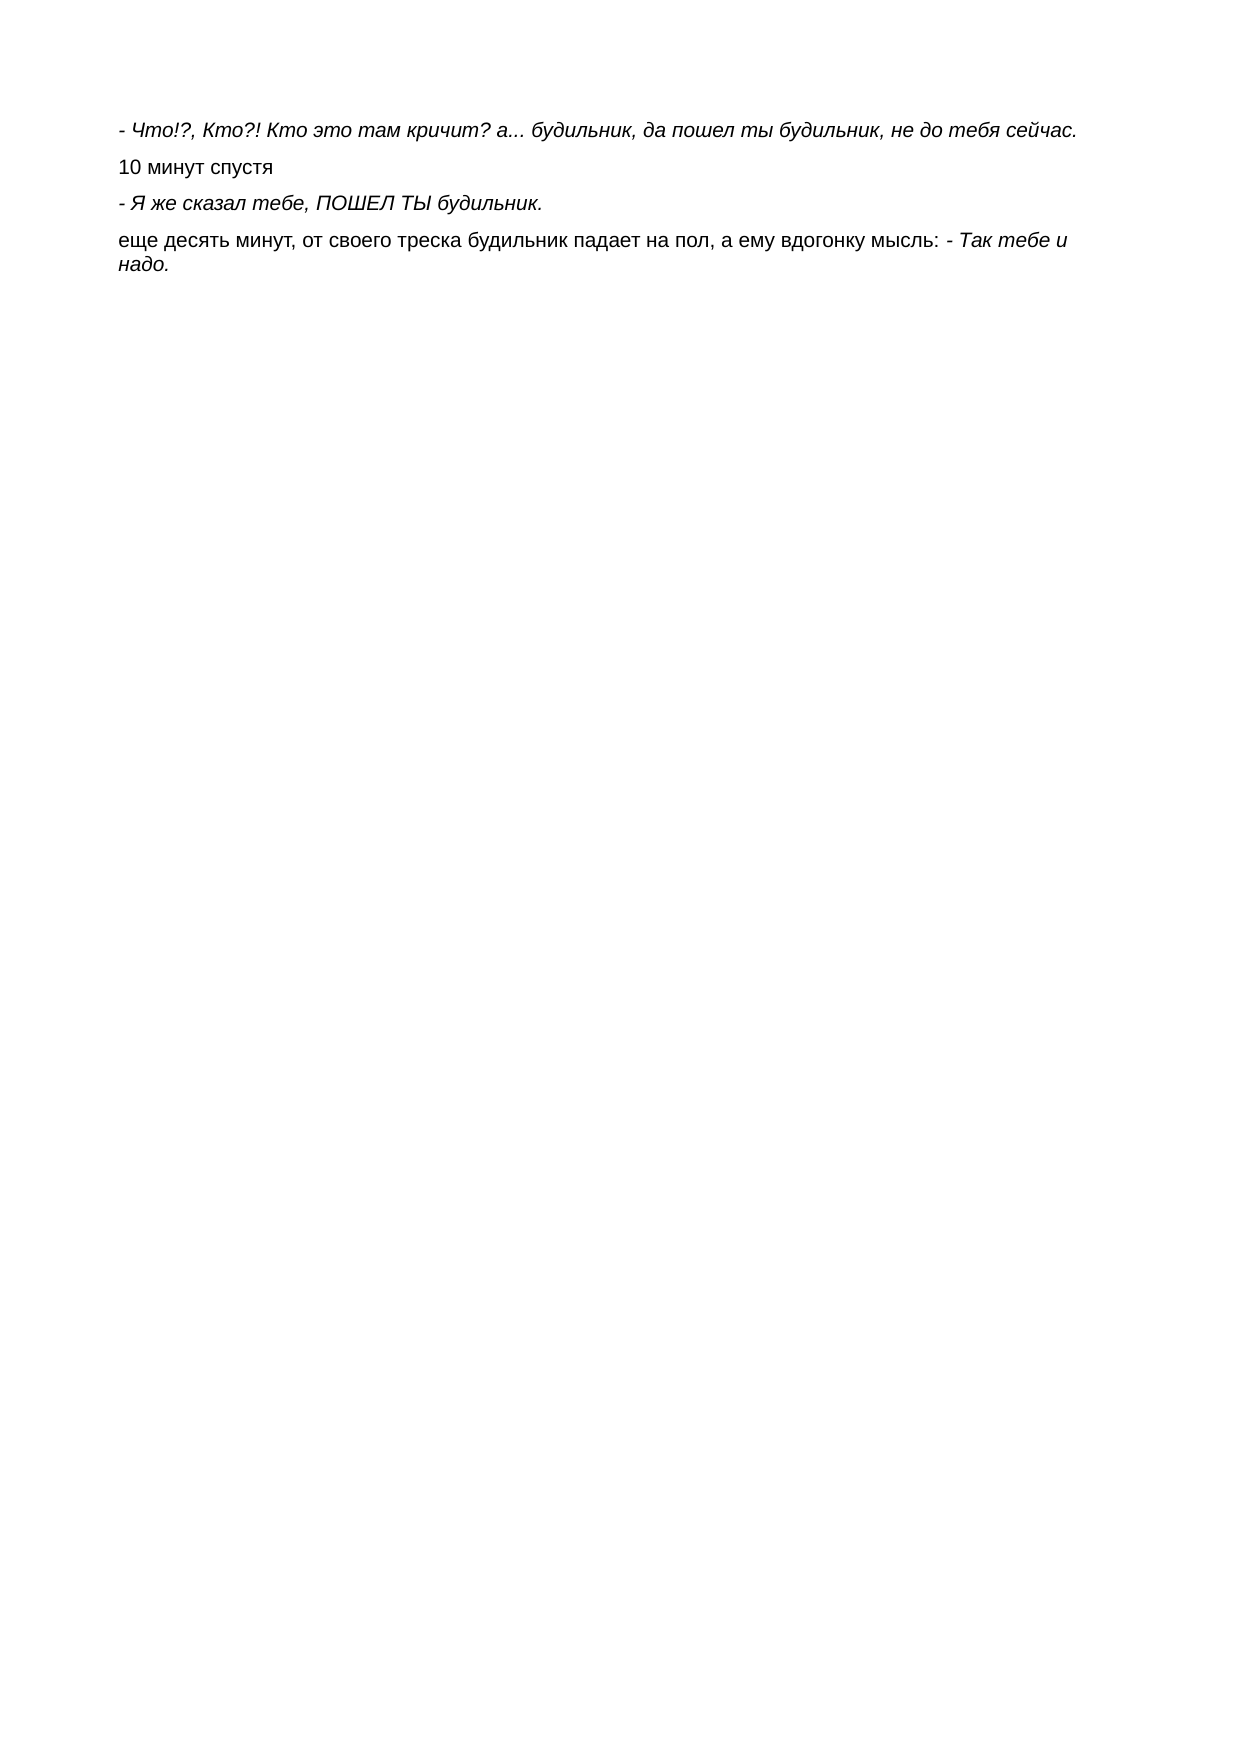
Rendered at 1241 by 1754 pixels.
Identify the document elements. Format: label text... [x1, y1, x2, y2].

text еще десять минут, от своего треска будильник падает на пол, а ему вдогонку мысль: - Так тебе и надо. [118, 227, 1122, 275]
text - Я же сказал тебе, ПОШЕЛ ТЫ будильник. [118, 191, 1122, 215]
text 10 минут спустя [118, 154, 1122, 178]
text - Что!?, Кто?! Кто это там кричит? а... будильник, да пошел ты будильник, не до тебя сейчас. [118, 118, 1122, 142]
